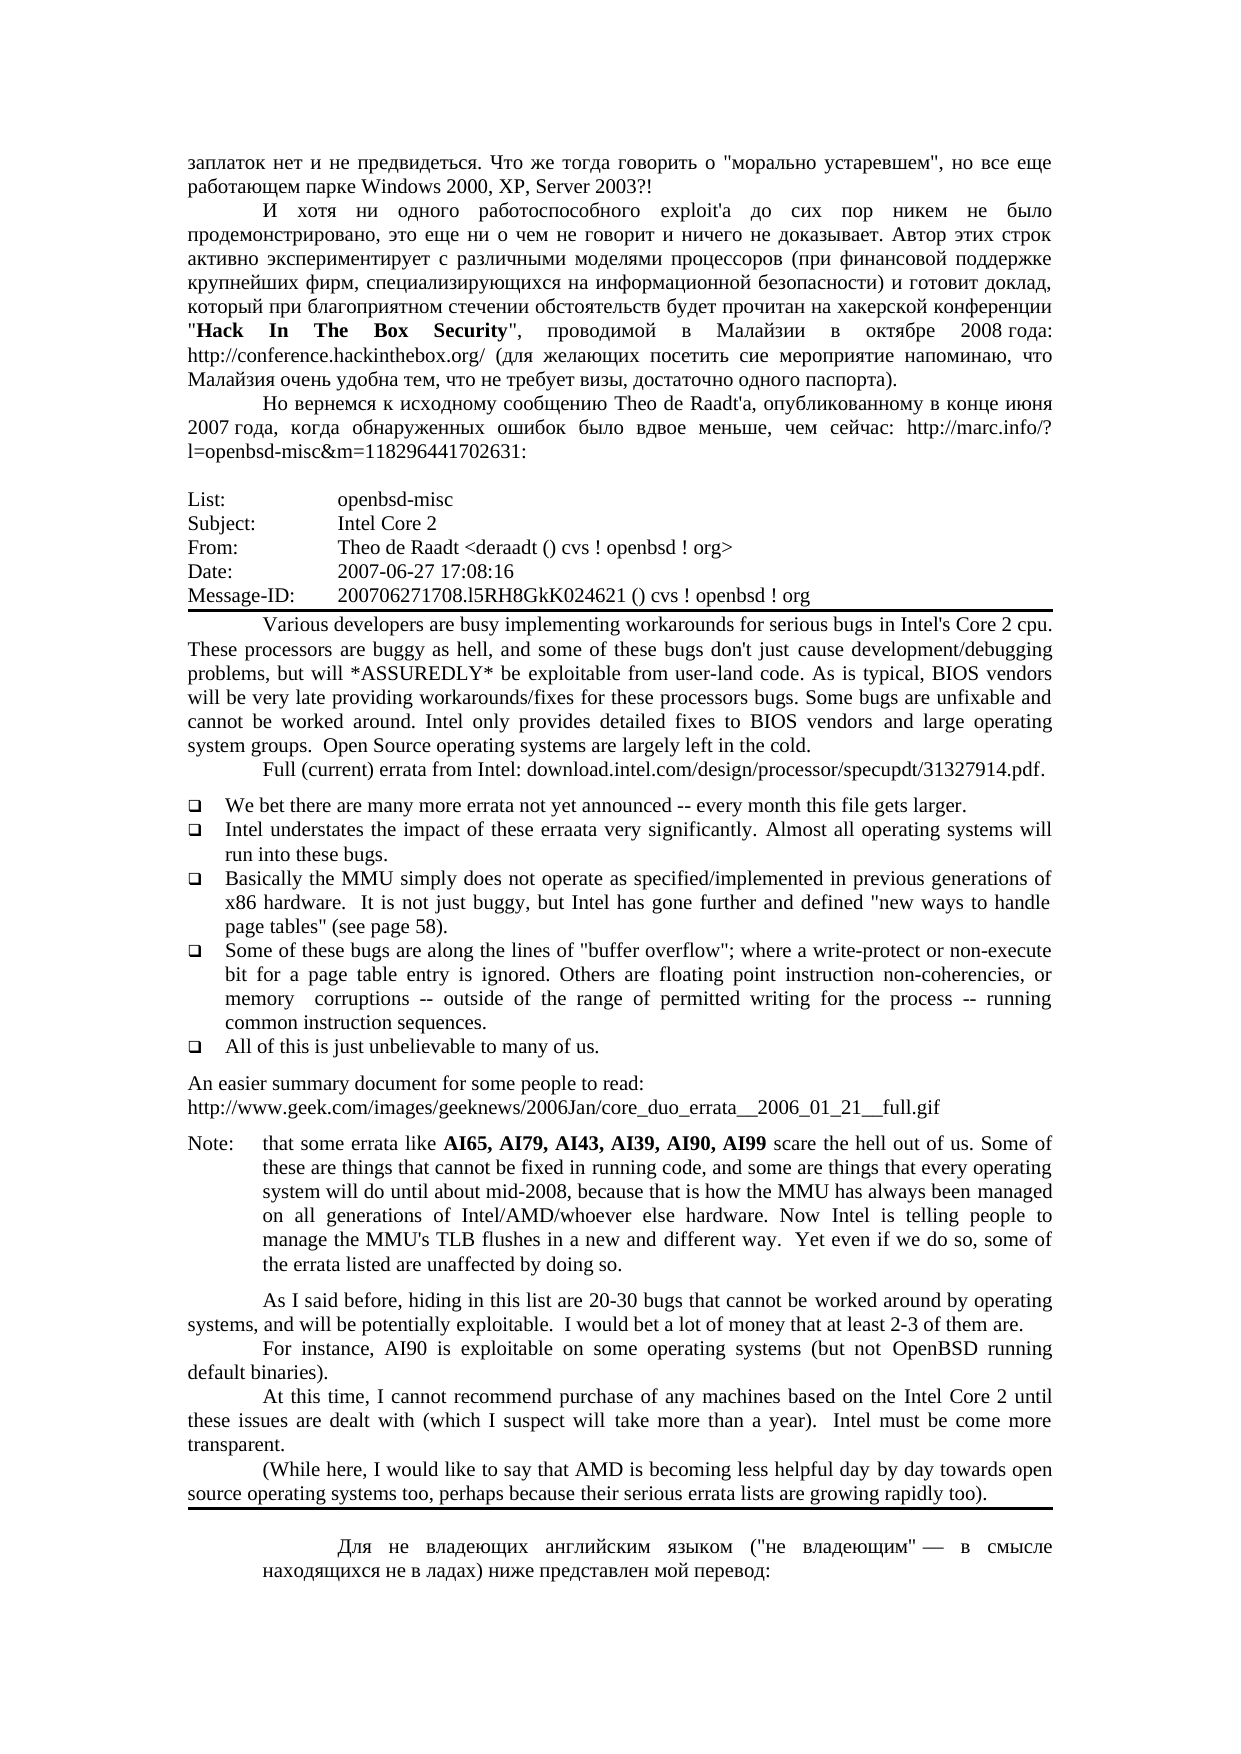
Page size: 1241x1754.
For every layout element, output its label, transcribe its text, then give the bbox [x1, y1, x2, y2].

text At this time, I cannot recommend purchase of any machines based on the Intel Core 2 until these issues are dealt with (which I suspect will take more than a year). Intel must be come more transparent. [187, 1384, 1053, 1456]
text As I said before, hiding in this list are 20-30 bugs that cannot be worked around by operating systems, and will be potentially exploitable. I would bet a lot of money that at least 2-3 of them are. [187, 1288, 1053, 1336]
text (While here, I would like to say that AMD is becoming less helpful day by day towards open source operating systems too, perhaps because their serious errata lists are growing rapidly too). [187, 1456, 1053, 1510]
text Для не владеющих английским языком ("не владеющим" — в смысле находящихся не в ладах) ниже представлен мой перевод: [262, 1534, 1053, 1582]
text Full (current) errata from Intel: download.intel.com/design/processor/specupdt/31327914.pdf. [187, 757, 1053, 781]
list Intel understates the impact of these erraata very significantly. Almost all operating systems will run into these bugs. [187, 817, 1053, 866]
text An easier summary document for some people to read: [187, 1071, 1053, 1094]
text From: Theo de Raadt <deraadt () cvs ! openbsd ! org> [187, 535, 1053, 559]
text List: openbsd-misc [187, 487, 1053, 511]
text http://www.geek.com/images/geeknews/2006Jan/core_duo_errata__2006_01_21__full.gif [187, 1094, 1053, 1119]
text заплаток нет и не предвидеться. Что же тогда говорить о "морально устаревшем", но все еще работающем парке Windows 2000, XP, Server 2003?! [187, 150, 1053, 198]
text Various developers are busy implementing workarounds for serious bugs in Intel's Core 2 cpu. These processors are buggy as hell, and some of these bugs don't just cause development/debugging problems, but will *ASSUREDLY* be exploitable from user-land code. As is typical, BIOS vendors will be very late providing workarounds/fixes for these processors bugs. Some bugs are unfixable and cannot be worked around. Intel only provides detailed fixes to BIOS vendors and large operating system groups. Open Source operating systems are largely left in the cold. [187, 612, 1053, 757]
list Some of these bugs are along the lines of "buffer overflow"; where a write-protect or non-execute bit for a page table entry is ignored. Others are floating point instruction non-coherencies, or memory corruptions -- outside of the range of permitted writing for the process -- running common instruction sequences. [187, 938, 1053, 1034]
text For instance, AI90 is exploitable on some operating systems (but not OpenBSD running default binaries). [187, 1336, 1053, 1384]
text Message-ID: 200706271708.l5RH8GkK024621 () cvs ! openbsd ! org [187, 583, 1053, 612]
text Note: that some errata like AI65, AI79, AI43, AI39, AI90, AI99 scare the hell out of us. Some of these are things that cannot be fixed in running code, and some are things that every operating system will do until about mid-2008, because that is how the MMU has always been managed on all generations of Intel/AMD/whoever else hardware. Now Intel is telling people to manage the MMU's TLB flushes in a new and different way. Yet even if we do so, some of the errata listed are unaffected by doing so. [187, 1131, 1053, 1276]
list All of this is just unbelievable to many of us. [187, 1034, 1053, 1058]
text Subject: Intel Core 2 [187, 511, 1053, 535]
text И хотя ни одного работоспособного exploit'а до сих пор никем не было продемонстрировано, это еще ни о чем не говорит и ничего не доказывает. Автор этих строк активно экспериментирует с различными моделями процессоров (при финансовой поддержке крупнейших фирм, специализирующихся на информационной безопасности) и готовит доклад, который при благоприятном стечении обстоятельств будет прочитан на хакерской конференции "Hack In The Box Security", проводимой в Малайзии в октябре 2008 года: http://conference.hackinthebox.org/ (для желающих посетить сие мероприятие напоминаю, что Малайзия очень удобна тем, что не требует визы, достаточно одного паспорта). [187, 198, 1053, 391]
text Date: 2007-06-27 17:08:16 [187, 559, 1053, 583]
list We bet there are many more errata not yet announced -- every month this file gets larger. [187, 793, 1053, 817]
list Basically the MMU simply does not operate as specified/implemented in previous generations of x86 hardware. It is not just buggy, but Intel has gone further and defined "new ways to handle page tables" (see page 58). [187, 866, 1053, 938]
text Но вернемся к исходному сообщению Theo de Raadt'а, опубликованному в конце июня 2007 года, когда обнаруженных ошибок было вдвое меньше, чем сейчас: http://marc.info/?l=openbsd-misc&m=118296441702631: [187, 391, 1053, 463]
